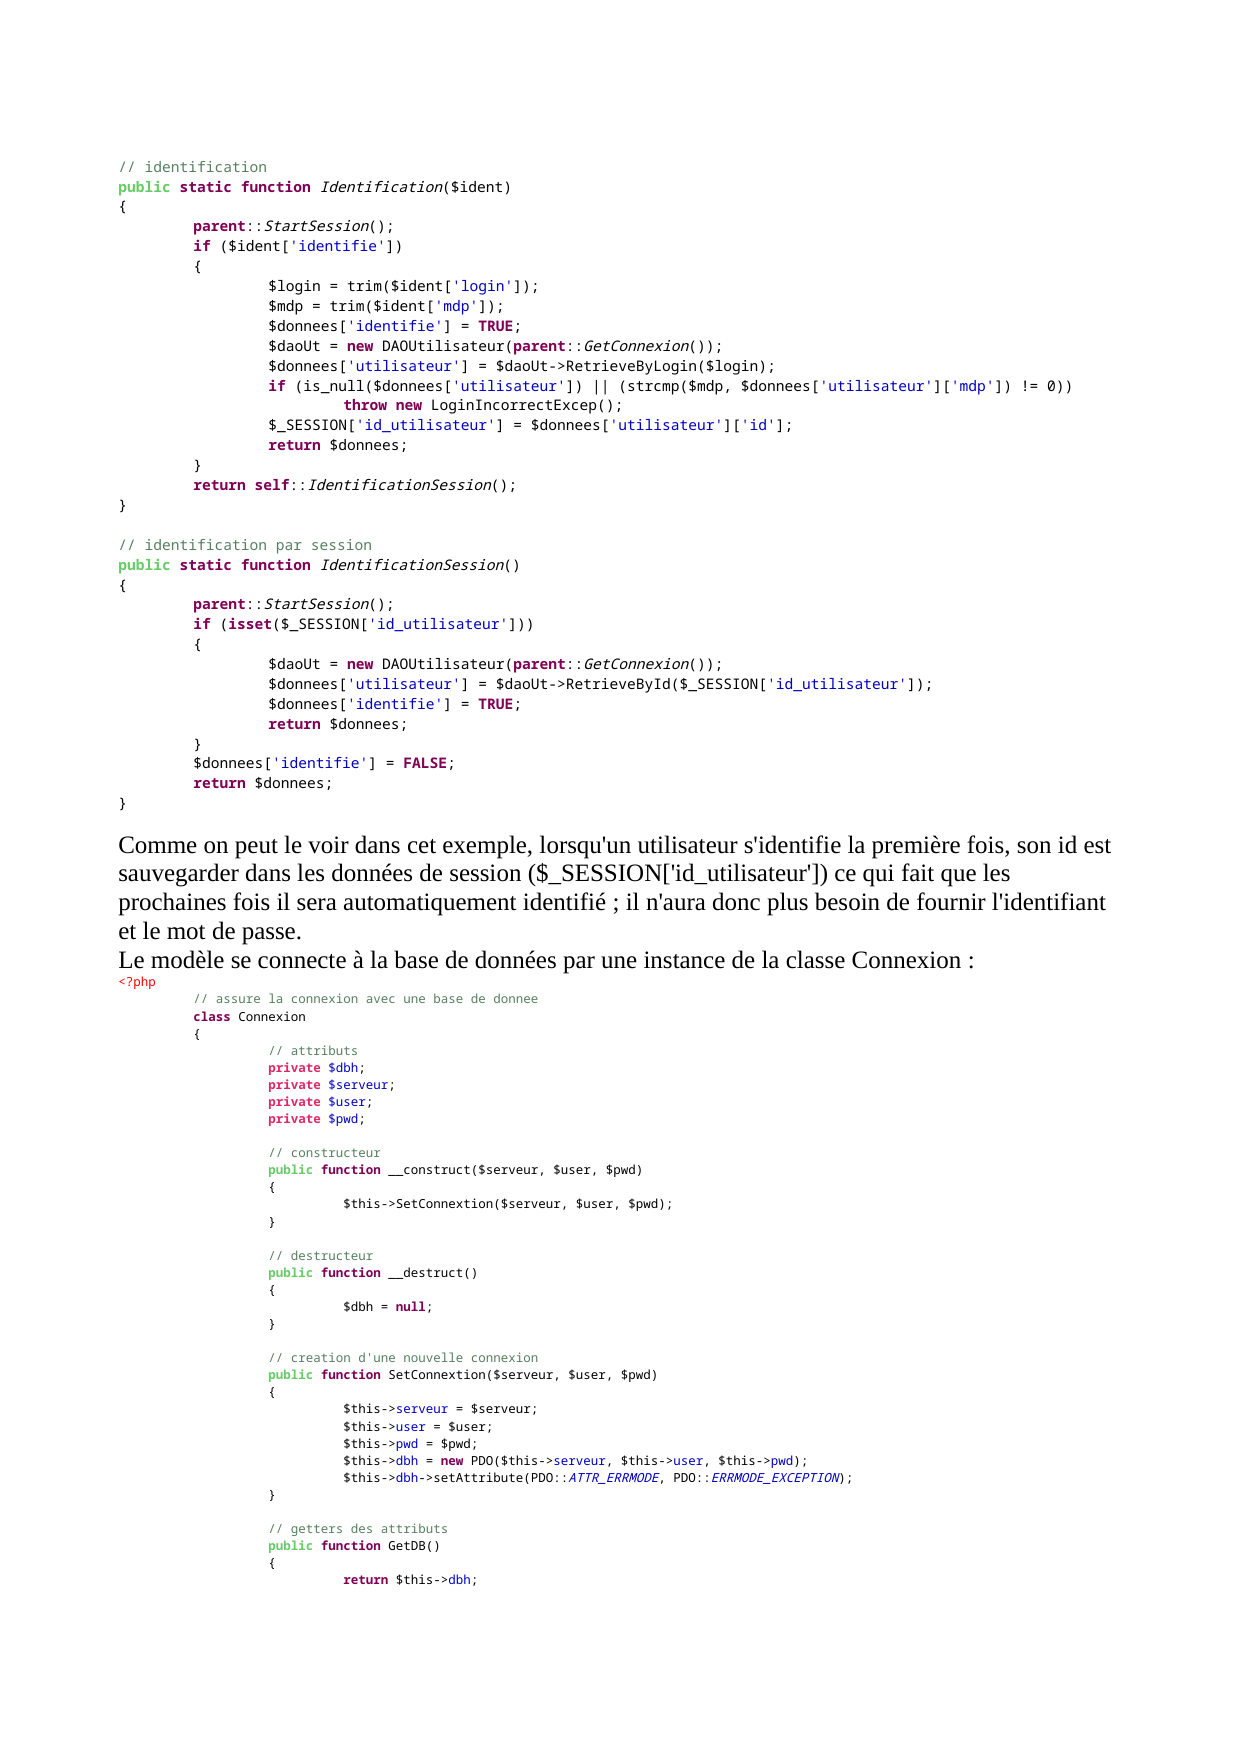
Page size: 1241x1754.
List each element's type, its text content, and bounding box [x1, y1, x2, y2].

text $this->serveur = $serveur; [118, 1401, 1122, 1418]
text // identification par session [118, 534, 1122, 554]
text // getters des attributs [118, 1520, 1122, 1537]
text $daoUt = new DAOUtilisateur(parent::GetConnexion()); [118, 654, 1122, 674]
text $daoUt = new DAOUtilisateur(parent::GetConnexion()); [118, 336, 1122, 355]
text $this->SetConnextion($serveur, $user, $pwd); [118, 1196, 1122, 1213]
text public static function Identification($ident) [118, 176, 1122, 196]
text $this->pwd = $pwd; [118, 1435, 1122, 1452]
text parent::StartSession(); [118, 216, 1122, 236]
text { [118, 1178, 1122, 1196]
text { [118, 196, 1122, 216]
text private $dbh; [118, 1059, 1122, 1076]
text public function SetConnextion($serveur, $user, $pwd) [118, 1366, 1122, 1383]
text // assure la connexion avec une base de donnee [118, 991, 1122, 1008]
text // destructeur [118, 1247, 1122, 1264]
text parent::StartSession(); [118, 594, 1122, 614]
text return $donnees; [118, 713, 1122, 733]
text { [118, 256, 1122, 276]
text return $donnees; [118, 435, 1122, 455]
text public function __construct($serveur, $user, $pwd) [118, 1161, 1122, 1178]
text private $serveur; [118, 1076, 1122, 1093]
text if (is_null($donnees['utilisateur']) || (strcmp($mdp, $donnees['utilisateur']['mdp']) != 0)) [118, 375, 1122, 395]
text } [118, 1486, 1122, 1503]
text <?php [118, 973, 1122, 991]
text } [118, 1213, 1122, 1230]
text Comme on peut le voir dans cet exemple, lorsqu'un utilisateur s'identifie la première fois, son id est sauvegarder dans les données de session ($_SESSION['id_utilisateur']) ce qui fait que les prochaines fois il sera automatiquement identifié ; il n'aura donc plus besoin de fournir l'identifiant et le mot de passe. [118, 830, 1122, 945]
text public function GetDB() [118, 1537, 1122, 1554]
text } [118, 495, 1122, 514]
text $donnees['identifie'] = FALSE; [118, 753, 1122, 773]
text $donnees['utilisateur'] = $daoUt->RetrieveById($_SESSION['id_utilisateur']); [118, 674, 1122, 694]
text if ($ident['identifie']) [118, 236, 1122, 256]
text private $user; [118, 1093, 1122, 1110]
text return $donnees; [118, 773, 1122, 793]
text throw new LoginIncorrectExcep(); [118, 395, 1122, 415]
text { [118, 634, 1122, 654]
text } [118, 455, 1122, 475]
text return self::IdentificationSession(); [118, 475, 1122, 495]
text if (isset($_SESSION['id_utilisateur'])) [118, 614, 1122, 634]
text } [118, 793, 1122, 813]
text $_SESSION['id_utilisateur'] = $donnees['utilisateur']['id']; [118, 415, 1122, 435]
text { [118, 1383, 1122, 1401]
text public static function IdentificationSession() [118, 554, 1122, 574]
text $donnees['identifie'] = TRUE; [118, 316, 1122, 336]
text $this->dbh->setAttribute(PDO::ATTR_ERRMODE, PDO::ERRMODE_EXCEPTION); [118, 1469, 1122, 1486]
text { [118, 1554, 1122, 1571]
text $donnees['identifie'] = TRUE; [118, 694, 1122, 713]
text { [118, 1281, 1122, 1298]
text $this->user = $user; [118, 1418, 1122, 1435]
text // creation d'une nouvelle connexion [118, 1349, 1122, 1366]
text // attributs [118, 1042, 1122, 1059]
text { [118, 574, 1122, 594]
text Le modèle se connecte à la base de données par une instance de la classe Connexion : [118, 945, 1122, 973]
text } [118, 1315, 1122, 1332]
text class Connexion [118, 1008, 1122, 1025]
text $mdp = trim($ident['mdp']); [118, 296, 1122, 316]
text } [118, 733, 1122, 753]
text $this->dbh = new PDO($this->serveur, $this->user, $this->pwd); [118, 1452, 1122, 1469]
text $donnees['utilisateur'] = $daoUt->RetrieveByLogin($login); [118, 355, 1122, 375]
text return $this->dbh; [118, 1571, 1122, 1588]
text $login = trim($ident['login']); [118, 276, 1122, 296]
text // identification [118, 156, 1122, 176]
text $dbh = null; [118, 1298, 1122, 1315]
text // constructeur [118, 1144, 1122, 1161]
text public function __destruct() [118, 1264, 1122, 1281]
text { [118, 1025, 1122, 1042]
text private $pwd; [118, 1110, 1122, 1127]
